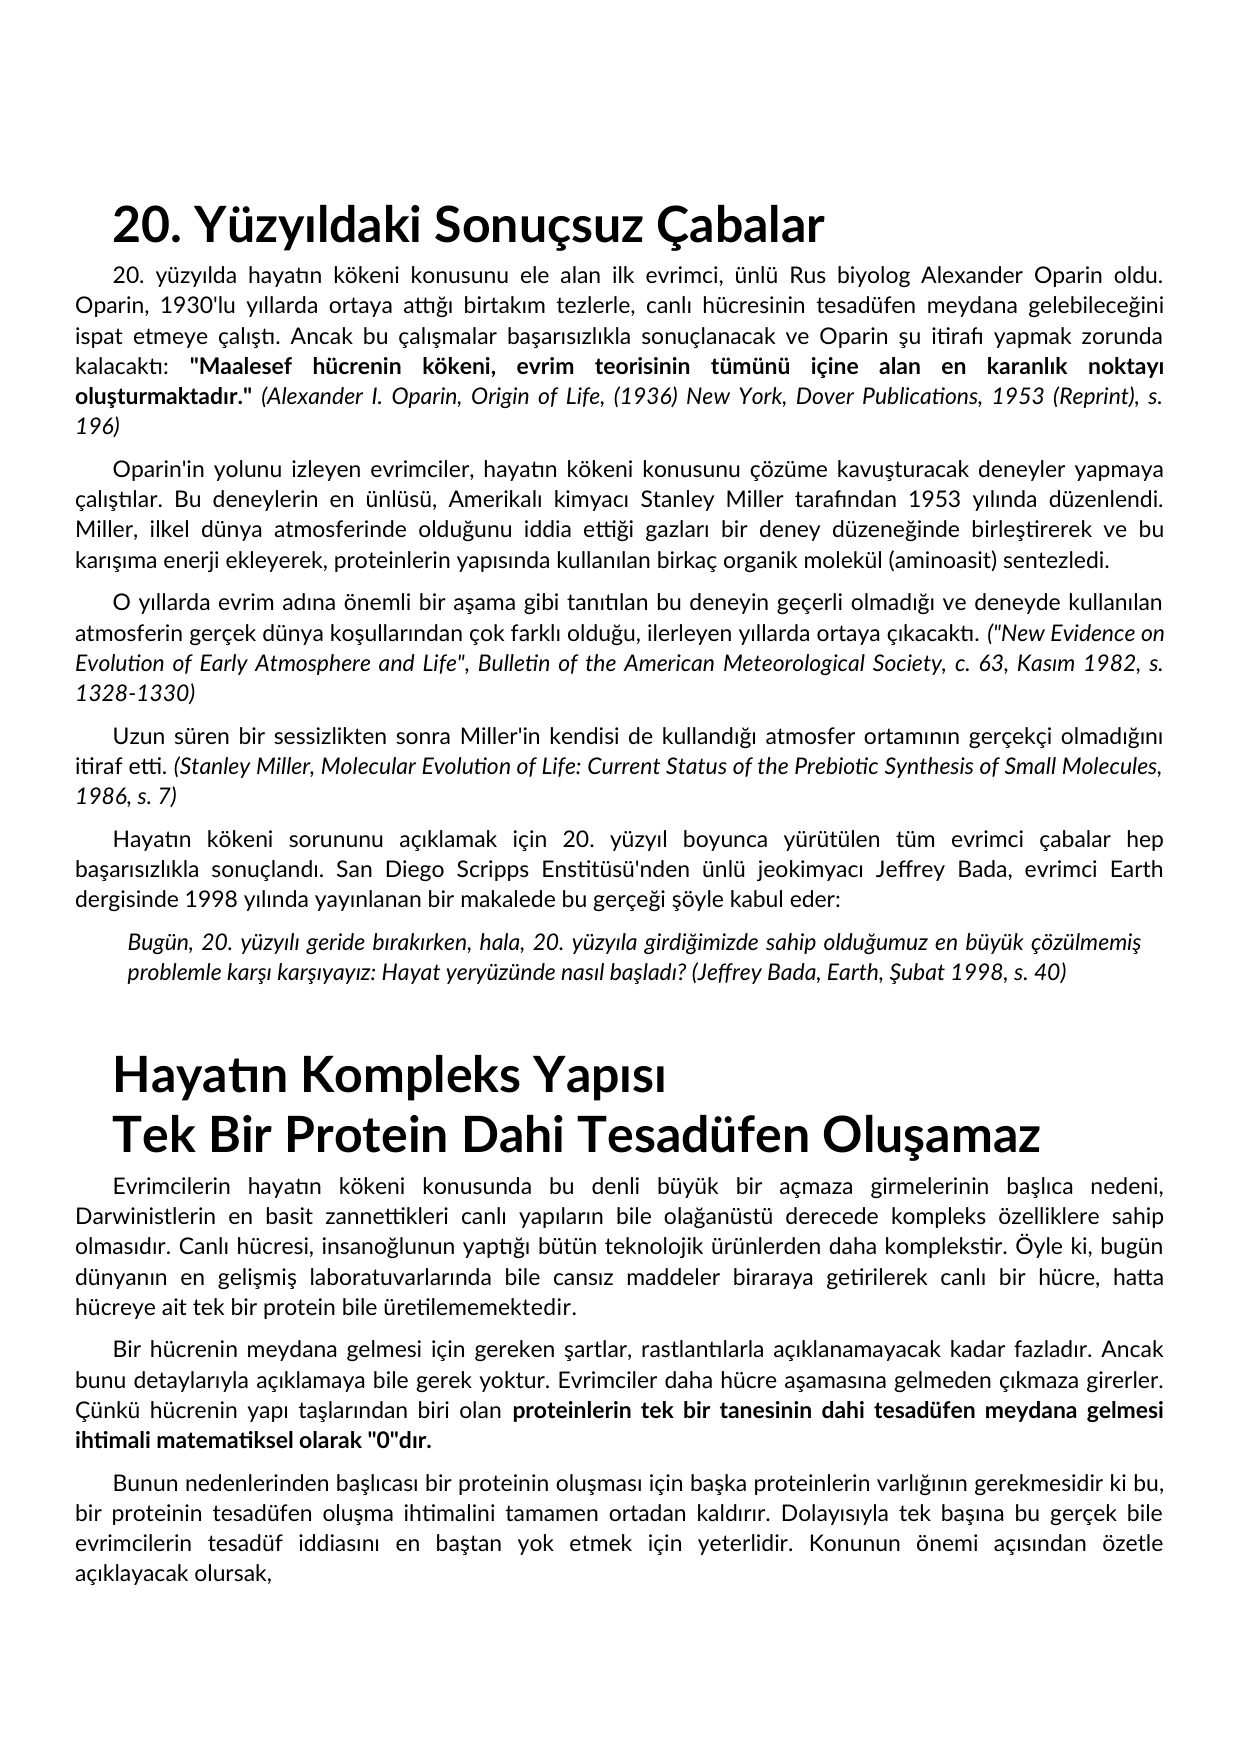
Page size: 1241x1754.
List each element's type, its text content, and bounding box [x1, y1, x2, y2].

text Oparin'in yolunu izleyen evrimciler, hayatın kökeni konusunu çözüme kavuşturacak deneyler yapmaya çalıştılar. Bu deneylerin en ünlüsü, Amerikalı kimyacı Stanley Miller tarafından 1953 yılında düzenlendi. Miller, ilkel dünya atmosferinde olduğunu iddia ettiği gazları bir deney düzeneğinde birleştirerek ve bu karışıma enerji ekleyerek, proteinlerin yapısında kullanılan birkaç organik molekül (aminoasit) sentezledi. [75, 455, 1165, 573]
subtitle Hayatın Kompleks Yapısı Tek Bir Protein Dahi Tesadüfen Oluşamaz [112, 1043, 1165, 1163]
text Bugün, 20. yüzyılı geride bırakırken, hala, 20. yüzyıla girdiğimizde sahip olduğumuz en büyük çözülmemiş problemle karşı karşıyayız: Hayat yeryüzünde nasıl başladı? (Jeffrey Bada, Earth, Şubat 1998, s. 40) [127, 928, 1143, 985]
text Bir hücrenin meydana gelmesi için gereken şartlar, rastlantılarla açıklanamayacak kadar fazladır. Ancak bunu detaylarıyla açıklamaya bile gerek yoktur. Evrimciler daha hücre aşamasına gelmeden çıkmaza girerler. Çünkü hücrenin yapı taşlarından biri olan proteinlerin tek bir tanesinin dahi tesadüfen meydana gelmesi ihtimali matematiksel olarak "0"dır. [75, 1335, 1165, 1453]
text Bunun nedenlerinden başlıcası bir proteinin oluşması için başka proteinlerin varlığının gerekmesidir ki bu, bir proteinin tesadüfen oluşma ihtimalini tamamen ortadan kaldırır. Dolayısıyla tek başına bu gerçek bile evrimcilerin tesadüf iddiasını en baştan yok etmek için yeterlidir. Konunun önemi açısından özetle açıklayacak olursak, [75, 1468, 1165, 1587]
text Evrimcilerin hayatın kökeni konusunda bu denli büyük bir açmaza girmelerinin başlıca nedeni, Darwinistlerin en basit zannettikleri canlı yapıların bile olağanüstü derecede kompleks özelliklere sahip olmasıdır. Canlı hücresi, insanoğlunun yaptığı bütün teknolojik ürünlerden daha komplekstir. Öyle ki, bugün dünyanın en gelişmiş laboratuvarlarında bile cansız maddeler biraraya getirilerek canlı bir hücre, hatta hücreye ait tek bir protein bile üretilememektedir. [75, 1172, 1165, 1320]
text Hayatın kökeni sorununu açıklamak için 20. yüzyıl boyunca yürütülen tüm evrimci çabalar hep başarısızlıkla sonuçlandı. San Diego Scripps Enstitüsü'nden ünlü jeokimyacı Jeffrey Bada, evrimci Earth dergisinde 1998 yılında yayınlanan bir makalede bu gerçeği şöyle kabul eder: [75, 824, 1165, 912]
subtitle 20. Yüzyıldaki Sonuçsuz Çabalar [112, 193, 1165, 253]
text 20. yüzyılda hayatın kökeni konusunu ele alan ilk evrimci, ünlü Rus biyolog Alexander Oparin oldu. Oparin, 1930'lu yıllarda ortaya attığı birtakım tezlerle, canlı hücresinin tesadüfen meydana gelebileceğini ispat etmeye çalıştı. Ancak bu çalışmalar başarısızlıkla sonuçlanacak ve Oparin şu itirafı yapmak zorunda kalacaktı: "Maalesef hücrenin kökeni, evrim teorisinin tümünü içine alan en karanlık noktayı oluşturmaktadır." (Alexander I. Oparin, Origin of Life, (1936) New York, Dover Publications, 1953 (Reprint), s. 196) [75, 261, 1165, 439]
text Uzun süren bir sessizlikten sonra Miller'in kendisi de kullandığı atmosfer ortamının gerçekçi olmadığını itiraf etti. (Stanley Miller, Molecular Evolution of Life: Current Status of the Prebiotic Synthesis of Small Molecules, 1986, s. 7) [75, 721, 1165, 809]
text O yıllarda evrim adına önemli bir aşama gibi tanıtılan bu deneyin geçerli olmadığı ve deneyde kullanılan atmosferin gerçek dünya koşullarından çok farklı olduğu, ilerleyen yıllarda ortaya çıkacaktı. ("New Evidence on Evolution of Early Atmosphere and Life", Bulletin of the American Meteorological Society, c. 63, Kasım 1982, s. 1328-1330) [75, 588, 1165, 706]
